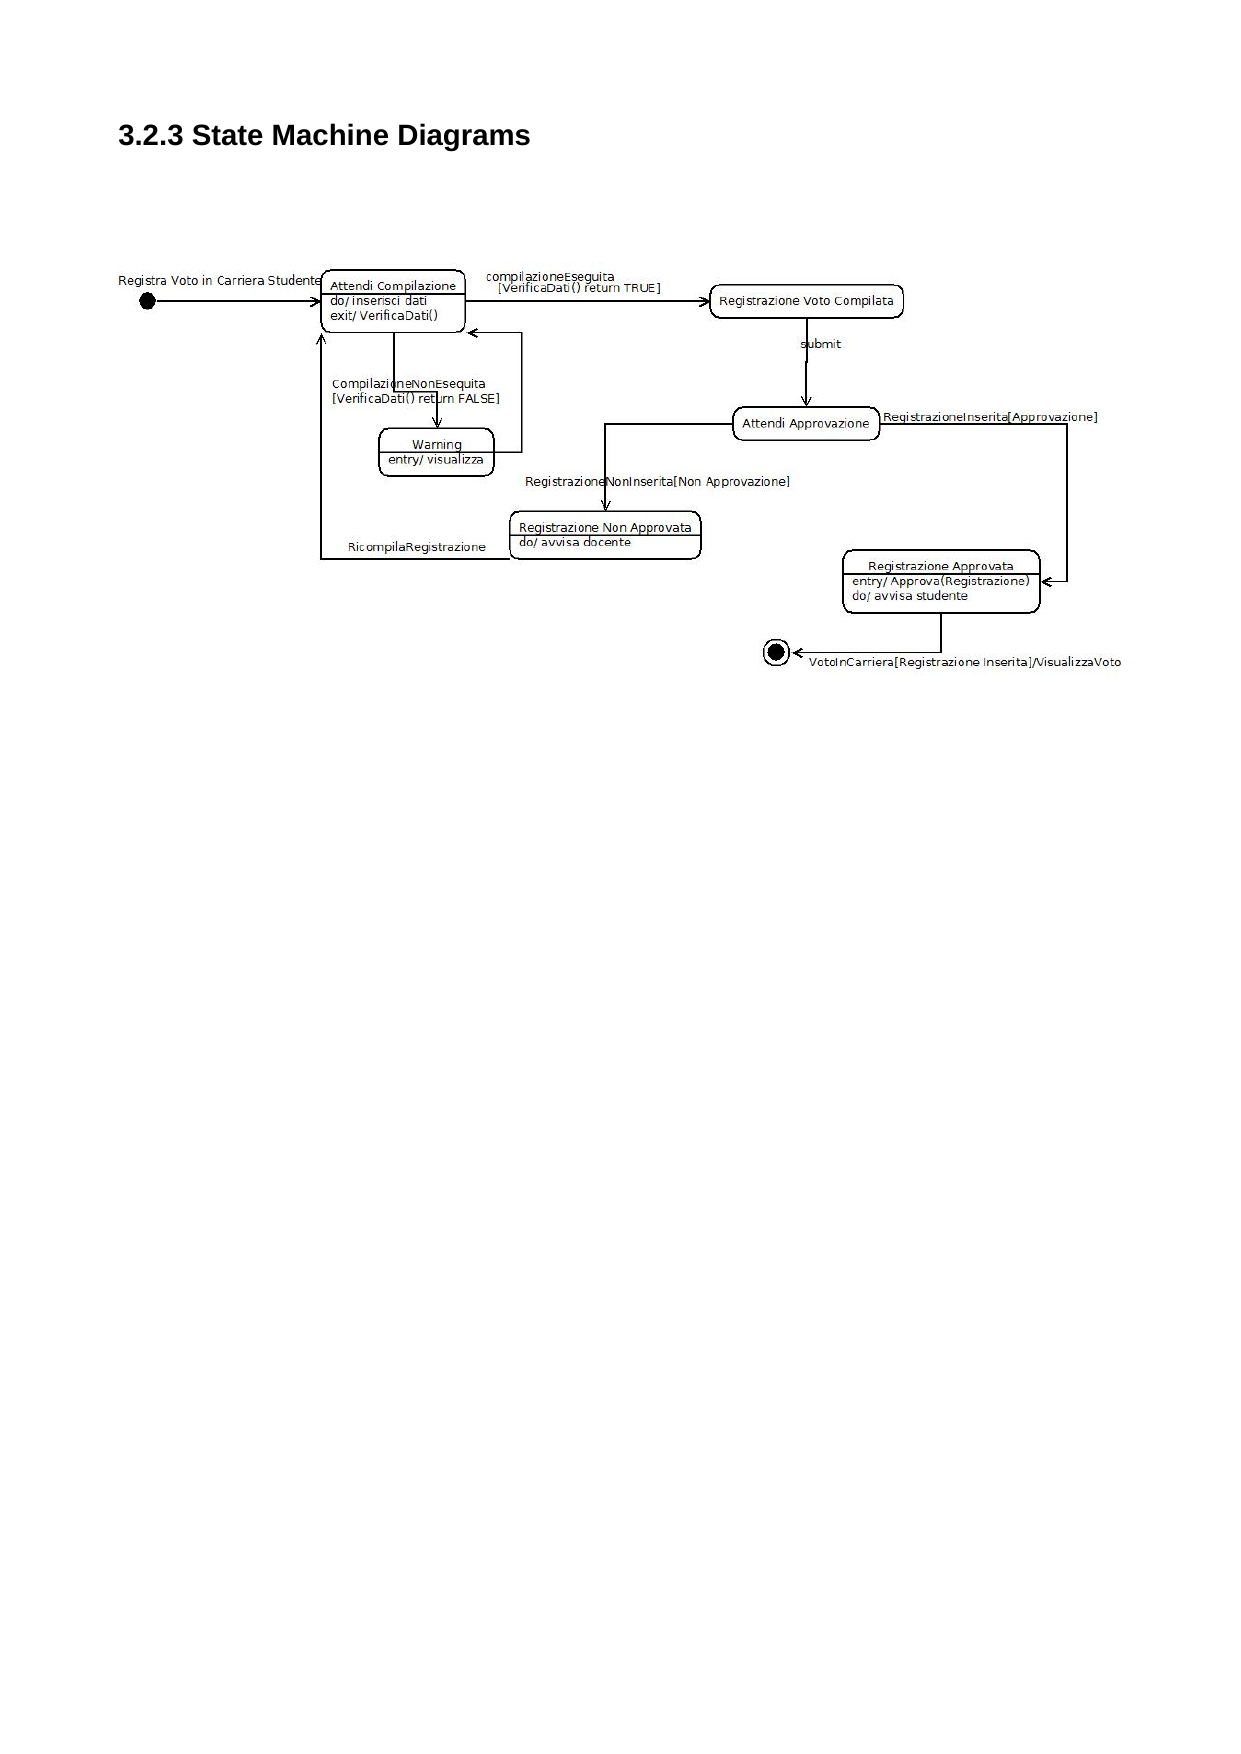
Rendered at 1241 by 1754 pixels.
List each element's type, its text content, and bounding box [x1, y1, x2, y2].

picture [118, 262, 1123, 676]
subtitle 3.2.3 State Machine Diagrams [118, 118, 1122, 152]
